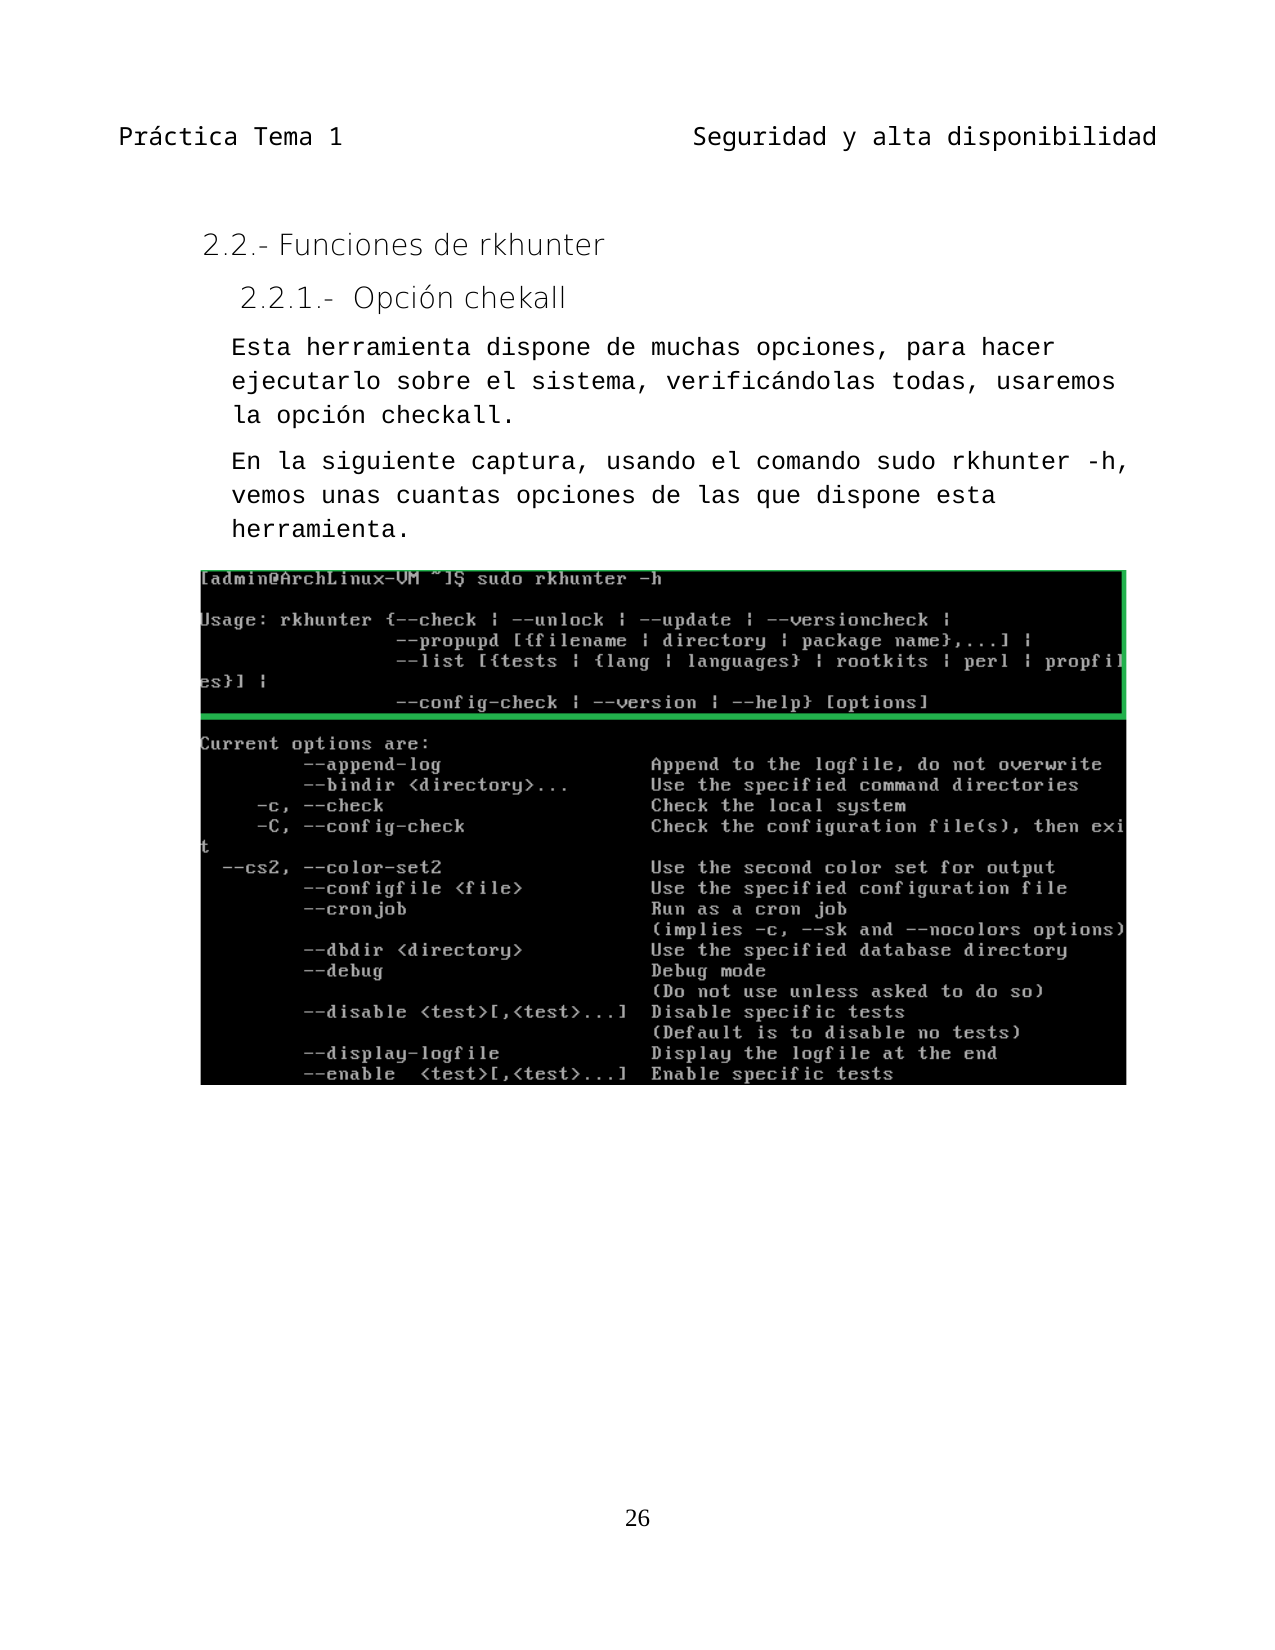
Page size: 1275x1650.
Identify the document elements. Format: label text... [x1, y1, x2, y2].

picture [200, 570, 1127, 1085]
text En la siguiente captura, usando el comando sudo rkhunter -h, vemos unas cuantas opciones de las que dispone esta herramienta. [231, 449, 1157, 545]
list Opción chekall [231, 281, 1157, 315]
list Funciones de rkhunter [193, 228, 1157, 262]
text Esta herramienta dispone de muchas opciones, para hacer ejecutarlo sobre el sistema, verificándolas todas, usaremos la opción checkall. [231, 334, 1157, 431]
